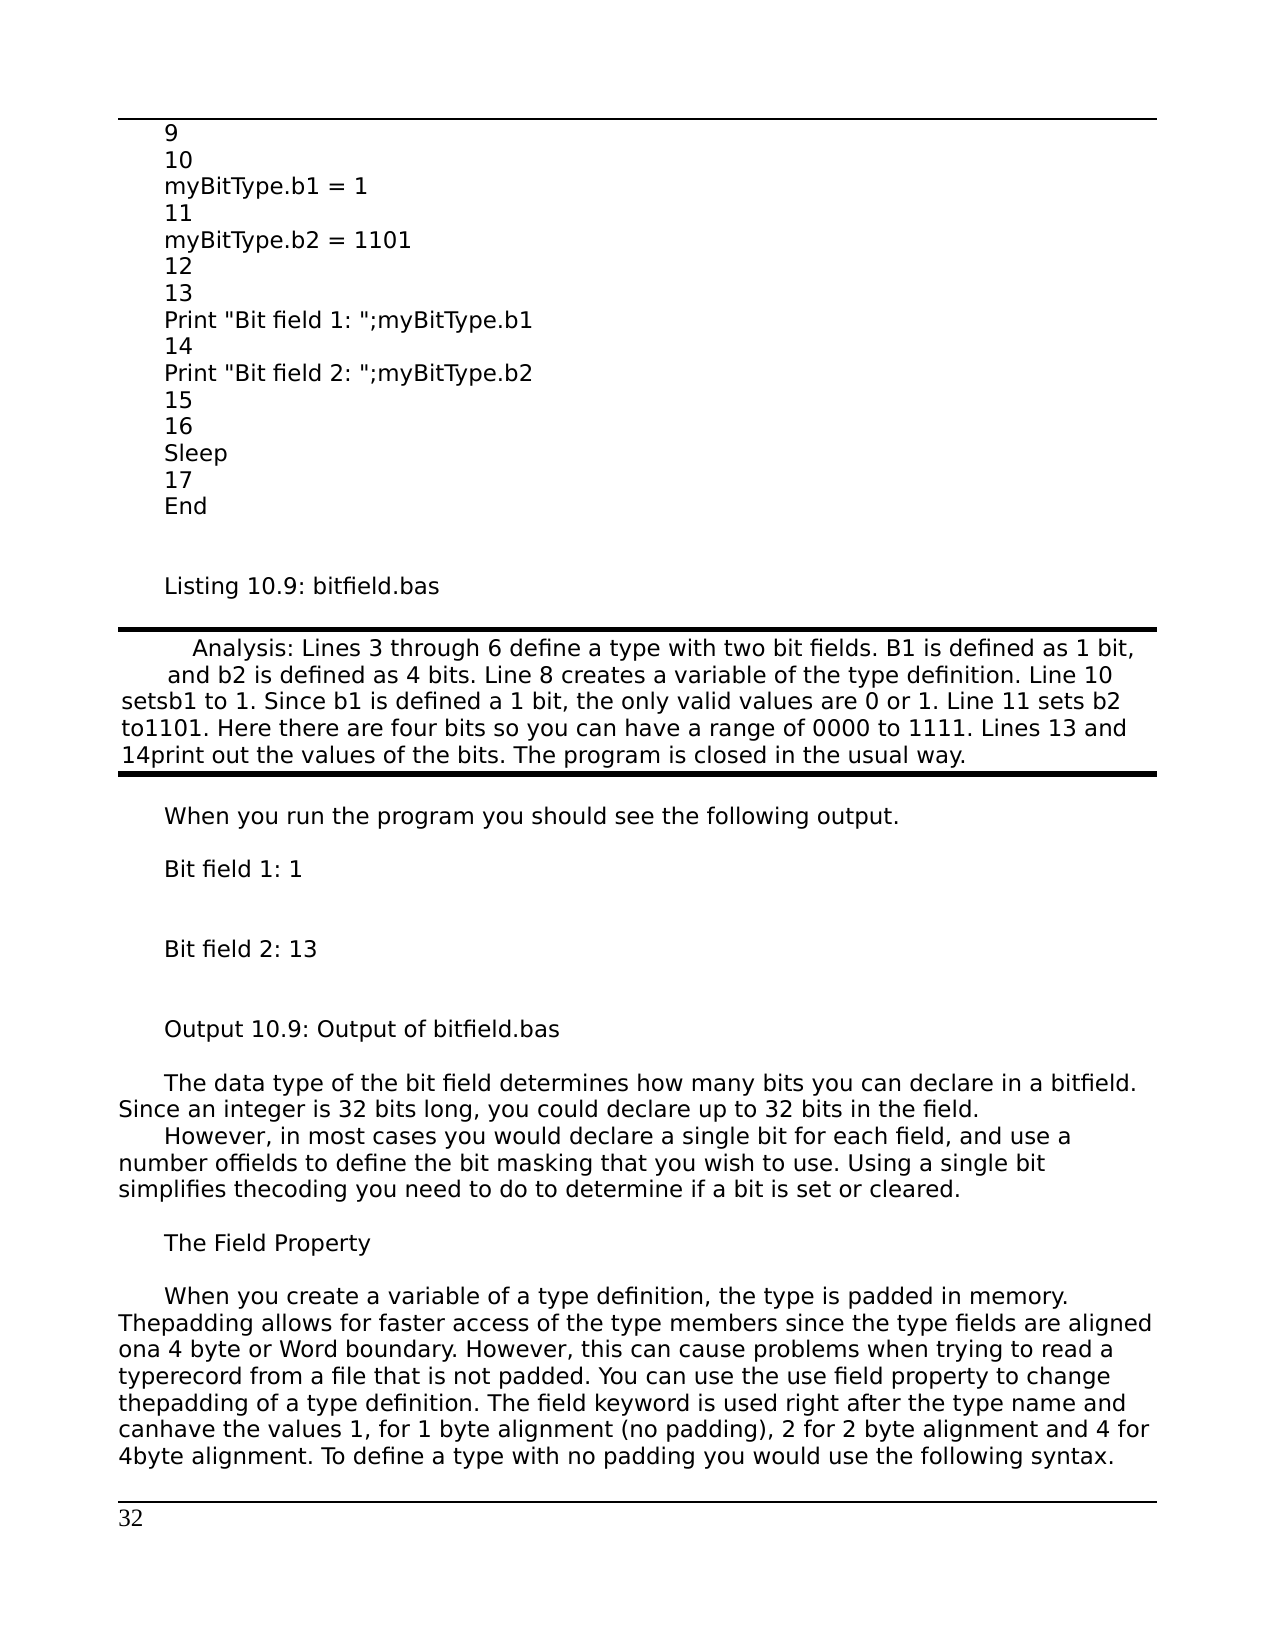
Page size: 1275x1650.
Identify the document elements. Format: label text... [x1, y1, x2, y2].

text and b2 is defined as 4 bits. Line 8 creates a variable of the type definition. Line 10 setsb1 to 1. Since b1 is defined a 1 bit, the only valid values are 0 or 1. Line 11 sets b2 to1101. Here there are four bits so you can have a range of 0000 to 1111. Lines 13 and 14print out the values of the bits. The program is closed in the usual way. [118, 653, 1157, 771]
text 17 [118, 467, 1157, 493]
text The Field Property [118, 1230, 1157, 1257]
text 10 [118, 147, 1157, 173]
text Bit field 1: 1 [118, 857, 1157, 883]
text 11 [118, 200, 1157, 227]
text Print "Bit field 2: ";myBitType.b2 [118, 360, 1157, 387]
text 16 [118, 413, 1157, 440]
text Bit field 2: 13 [118, 937, 1157, 963]
text Print "Bit field 1: ";myBitType.b1 [118, 307, 1157, 333]
text myBitType.b2 = 1101 [118, 227, 1157, 253]
text End [118, 493, 1157, 520]
text When you create a variable of a type definition, the type is padded in memory. Thepadding allows for faster access of the type members since the type fields are aligned ona 4 byte or Word boundary. However, this can cause problems when trying to read a typerecord from a file that is not padded. You can use the use field property to change thepadding of a type definition. The field keyword is used right after the type name and canhave the values 1, for 1 byte alignment (no padding), 2 for 2 byte alignment and 4 for 4byte alignment. To define a type with no padding you would use the following syntax. [118, 1283, 1157, 1470]
text When you run the program you should see the following output. [118, 803, 1157, 830]
text Analysis: Lines 3 through 6 define a type with two bit fields. B1 is defined as 1 bit, [118, 632, 1157, 653]
text Listing 10.9: bitfield.bas [118, 573, 1157, 600]
text Output 10.9: Output of bitfield.bas [118, 1017, 1157, 1043]
text 12 [118, 253, 1157, 280]
text myBitType.b1 = 1 [118, 173, 1157, 200]
text The data type of the bit field determines how many bits you can declare in a bitfield. Since an integer is 32 bits long, you could declare up to 32 bits in the field. [118, 1070, 1157, 1123]
text 9 [118, 120, 1157, 147]
text 13 [118, 280, 1157, 307]
text 14 [118, 333, 1157, 360]
text Sleep [118, 440, 1157, 467]
text However, in most cases you would declare a single bit for each field, and use a number offields to define the bit masking that you wish to use. Using a single bit simplifies thecoding you need to do to determine if a bit is set or cleared. [118, 1123, 1157, 1203]
text 15 [118, 387, 1157, 413]
